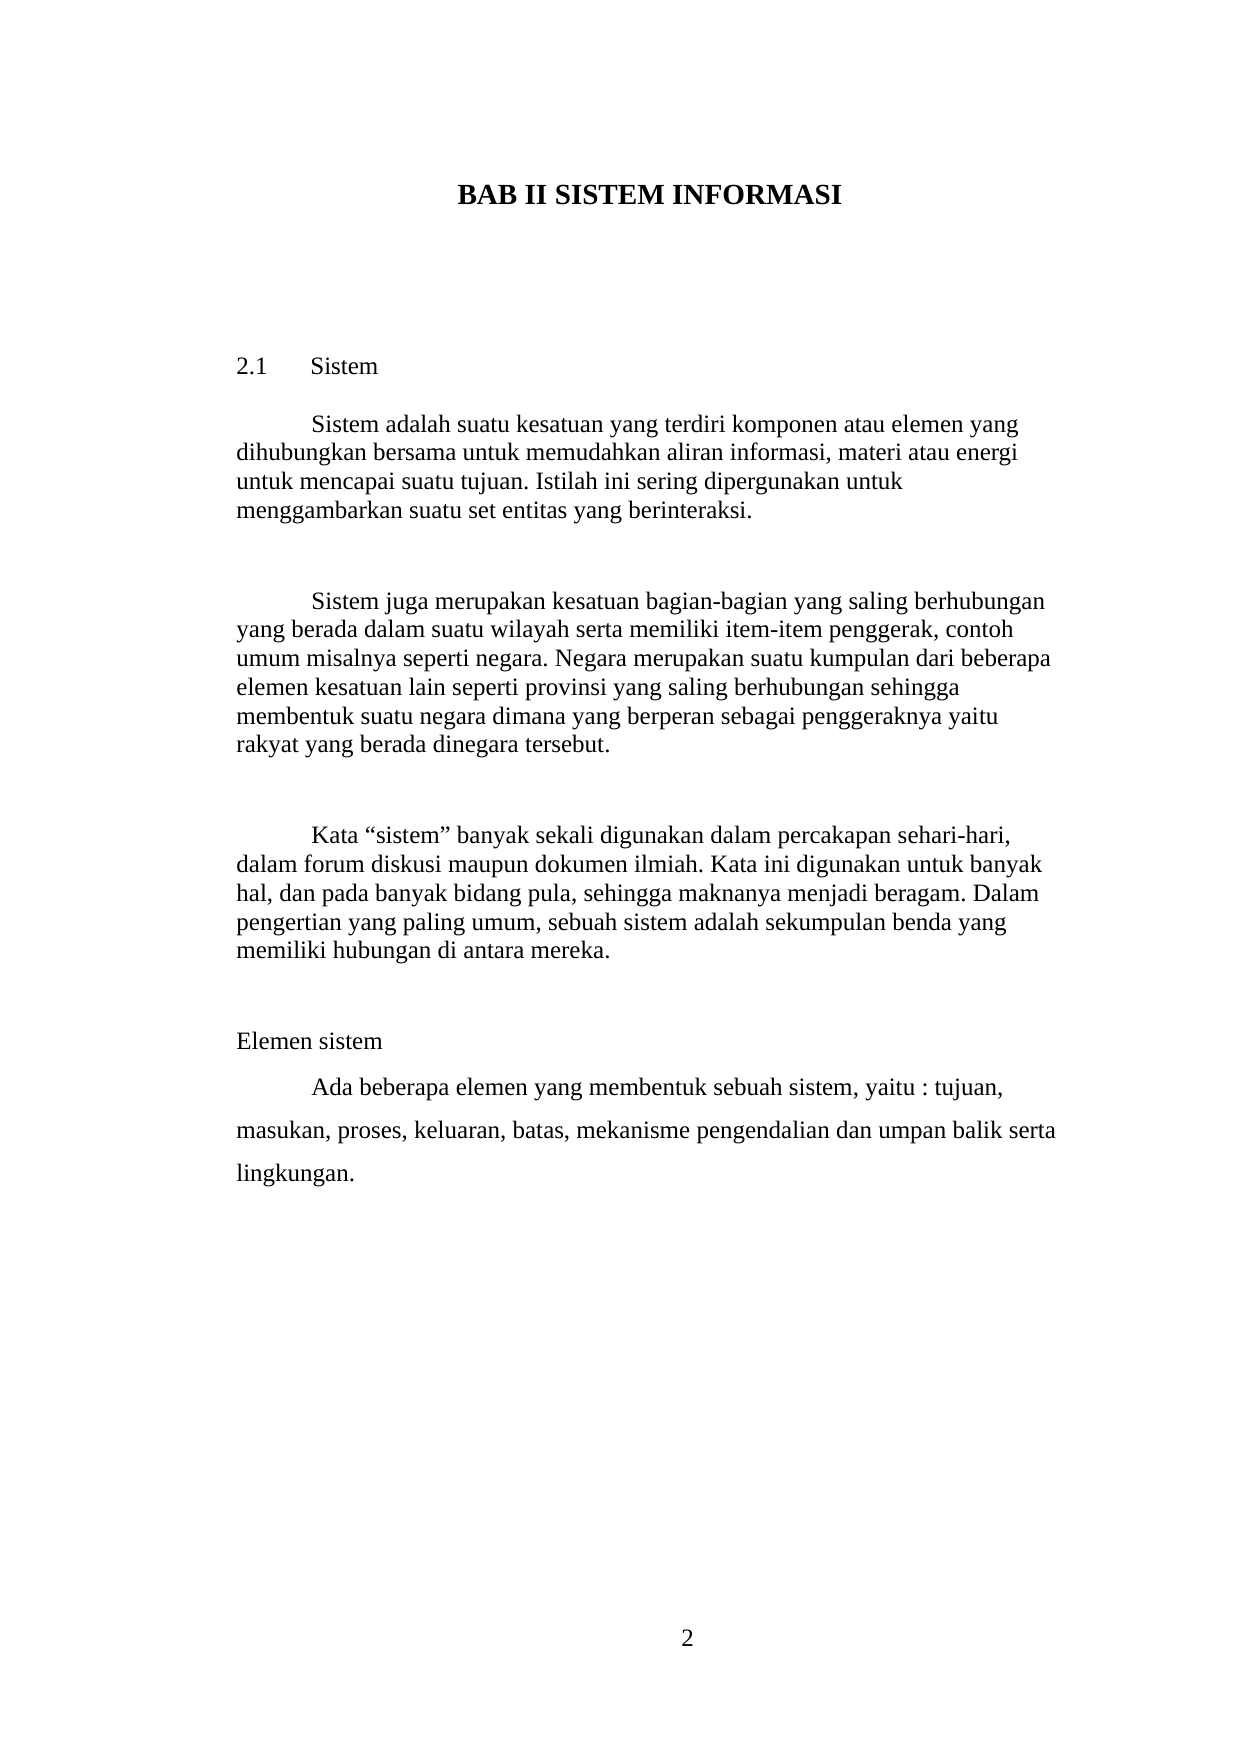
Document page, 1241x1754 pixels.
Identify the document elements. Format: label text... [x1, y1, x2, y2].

subtitle 2.1 Sistem [236, 351, 1063, 380]
text Sistem juga merupakan kesatuan bagian-bagian yang saling berhubungan yang berada dalam suatu wilayah serta memiliki item-item penggerak, contoh umum misalnya seperti negara. Negara merupakan suatu kumpulan dari beberapa elemen kesatuan lain seperti provinsi yang saling berhubungan sehingga membentuk suatu negara dimana yang berperan sebagai penggeraknya yaitu rakyat yang berada dinegara tersebut. [236, 586, 1063, 758]
text Kata “sistem” banyak sekali digunakan dalam percakapan sehari-hari, dalam forum diskusi maupun dokumen ilmiah. Kata ini digunakan untuk banyak hal, dan pada banyak bidang pula, sehingga maknanya menjadi beragam. Dalam pengertian yang paling umum, sebuah sistem adalah sekumpulan benda yang memiliki hubungan di antara mereka. [236, 820, 1063, 964]
text Elemen sistem [236, 1026, 1063, 1055]
subtitle BAB II SISTEM INFORMASI [236, 177, 1063, 211]
text Ada beberapa elemen yang membentuk sebuah sistem, yaitu : tujuan, masukan, proses, keluaran, batas, mekanisme pengendalian dan umpan balik serta lingkungan. [236, 1072, 1063, 1187]
text Sistem adalah suatu kesatuan yang terdiri komponen atau elemen yang dihubungkan bersama untuk memudahkan aliran informasi, materi atau energi untuk mencapai suatu tujuan. Istilah ini sering dipergunakan untuk menggambarkan suatu set entitas yang berinteraksi. [236, 409, 1063, 524]
